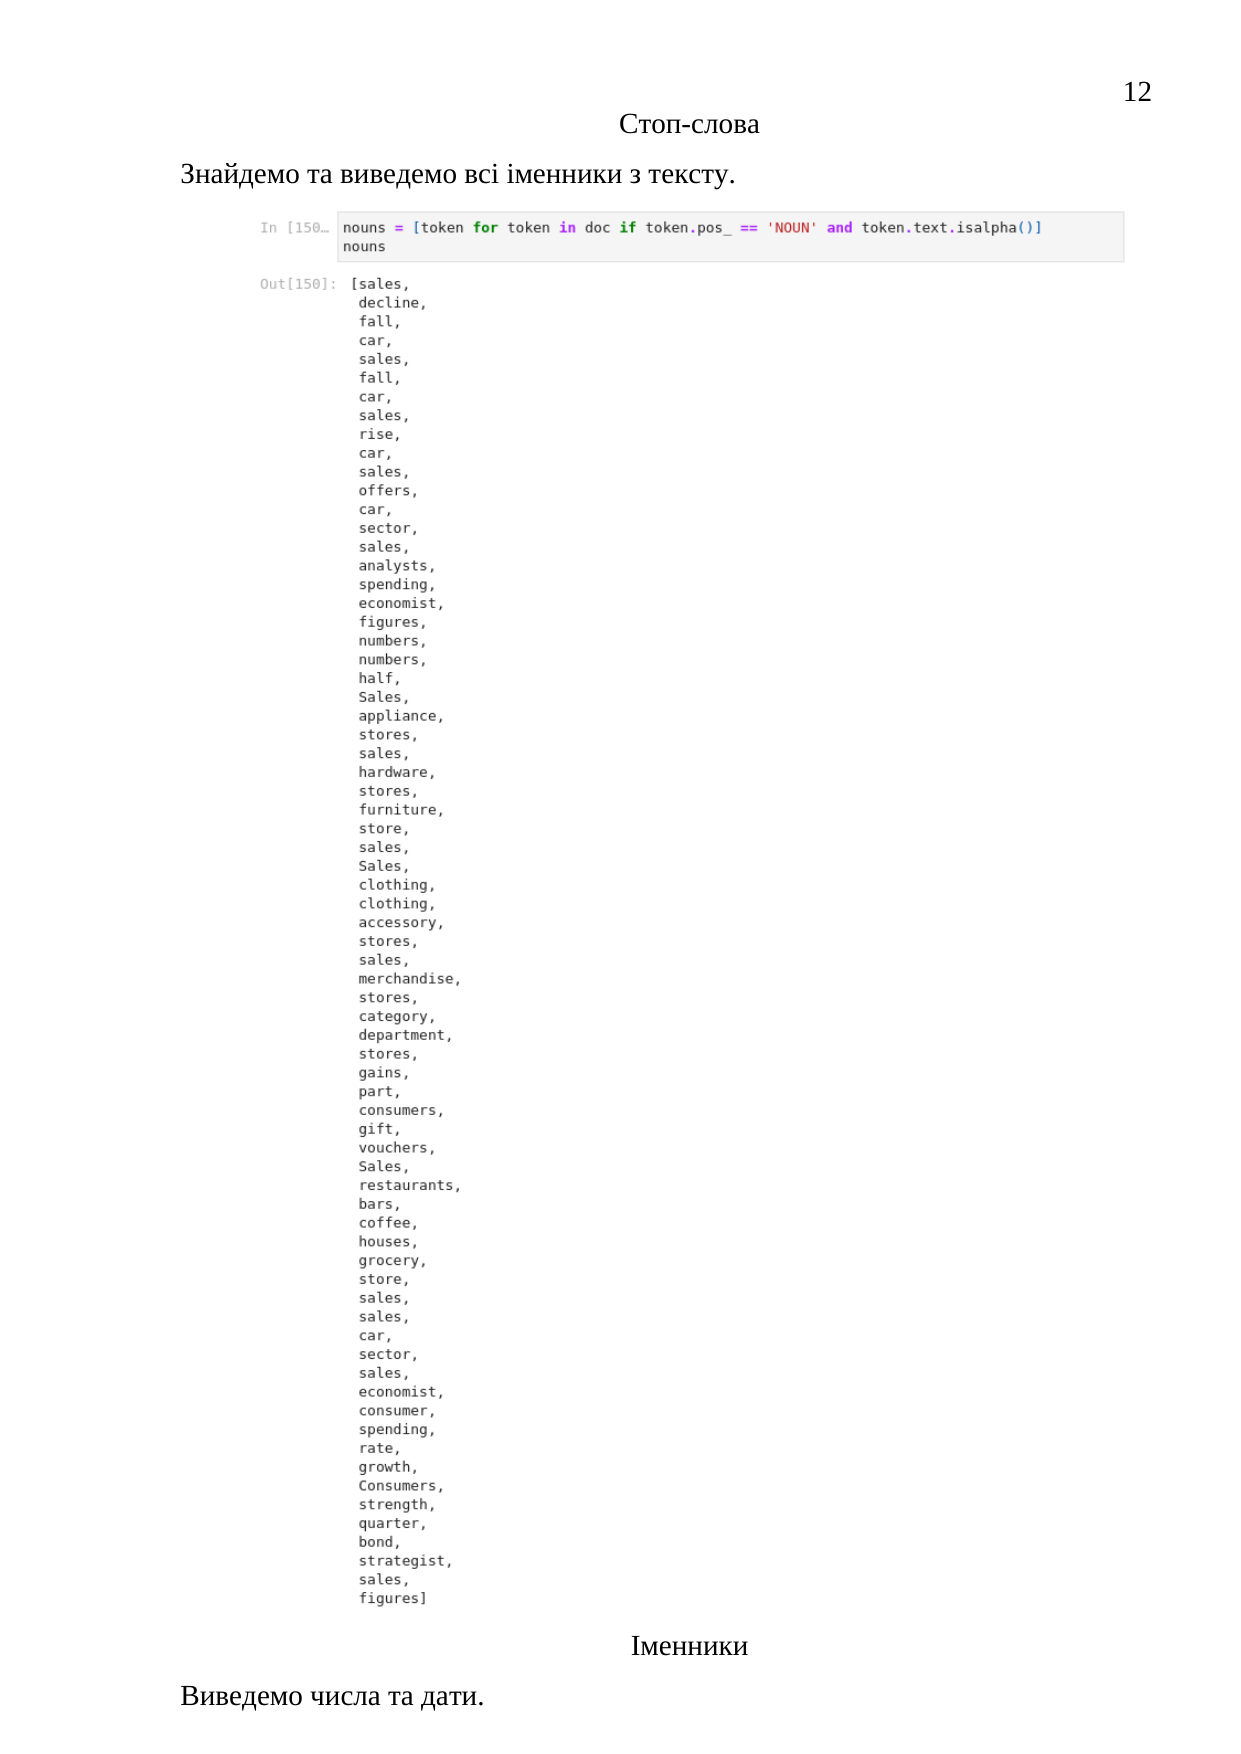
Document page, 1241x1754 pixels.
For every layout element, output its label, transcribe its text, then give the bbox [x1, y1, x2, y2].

text Іменники [106, 1628, 1198, 1662]
picture [248, 206, 1130, 1612]
text Виведемо числа та дати. [106, 1678, 1198, 1712]
text Стоп-слова [106, 106, 1198, 140]
text Знайдемо та виведемо всі іменники з тексту. [106, 157, 1198, 190]
